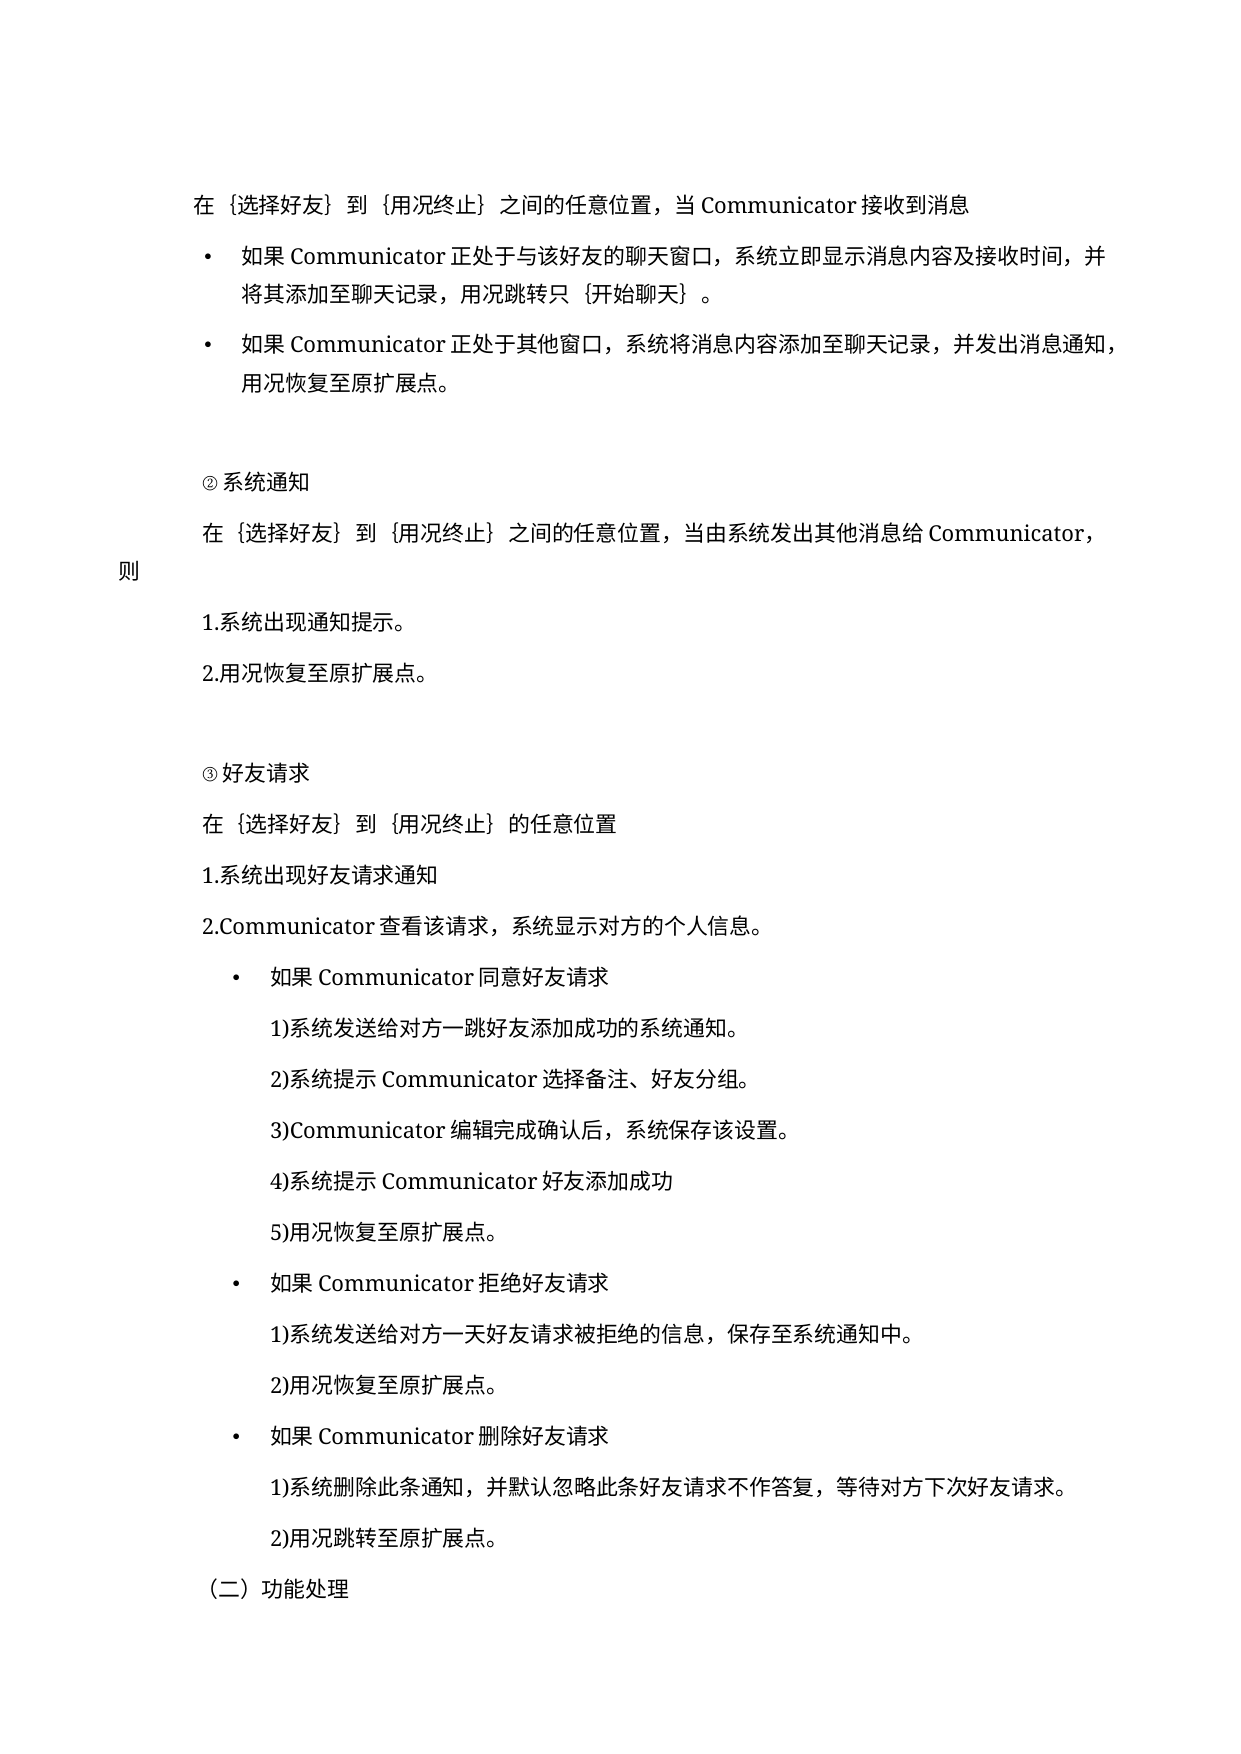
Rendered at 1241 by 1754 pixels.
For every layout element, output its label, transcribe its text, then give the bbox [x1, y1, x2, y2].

list 2)用况恢复至原扩展点。 [232, 1368, 1122, 1400]
list 3)Communicator编辑完成确认后，系统保存该设置。 [232, 1113, 1122, 1145]
list 如果Communicator拒绝好友请求 [232, 1266, 1122, 1298]
text 2.Communicator查看该请求，系统显示对方的个人信息。 [118, 909, 1122, 941]
list 5)用况恢复至原扩展点。 [232, 1215, 1122, 1247]
text ②系统通知 [118, 465, 1122, 497]
list 如果Communicator正处于与该好友的聊天窗口，系统立即显示消息内容及接收时间，并将其添加至聊天记录，用况跳转只｛开始聊天｝。 [204, 239, 1122, 308]
text （二）功能处理 [118, 1572, 1122, 1604]
text 在｛选择好友｝到｛用况终止｝之间的任意位置，当由系统发出其他消息给Communicator，则 [118, 516, 1122, 586]
list 如果Communicator删除好友请求 [232, 1419, 1122, 1451]
list 4)系统提示Communicator好友添加成功 [232, 1164, 1122, 1196]
list 如果Communicator正处于其他窗口，系统将消息内容添加至聊天记录，并发出消息通知，用况恢复至原扩展点。 [204, 327, 1122, 397]
text 2.用况恢复至原扩展点。 [118, 656, 1122, 688]
text 在｛选择好友｝到｛用况终止｝的任意位置 [118, 807, 1122, 838]
list 如果Communicator同意好友请求 [232, 960, 1122, 992]
text ③好友请求 [118, 756, 1122, 787]
list 1)系统删除此条通知，并默认忽略此条好友请求不作答复，等待对方下次好友请求。 [232, 1470, 1122, 1502]
list 2)用况跳转至原扩展点。 [232, 1521, 1122, 1553]
list 在｛选择好友｝到｛用况终止｝之间的任意位置，当Communicator接收到消息 [156, 188, 1122, 219]
text 1.系统出现好友请求通知 [118, 858, 1122, 889]
text 1.系统出现通知提示。 [118, 605, 1122, 637]
list 1)系统发送给对方一天好友请求被拒绝的信息，保存至系统通知中。 [232, 1317, 1122, 1349]
list 2)系统提示Communicator选择备注、好友分组。 [232, 1062, 1122, 1094]
list 1)系统发送给对方一跳好友添加成功的系统通知。 [232, 1011, 1122, 1043]
